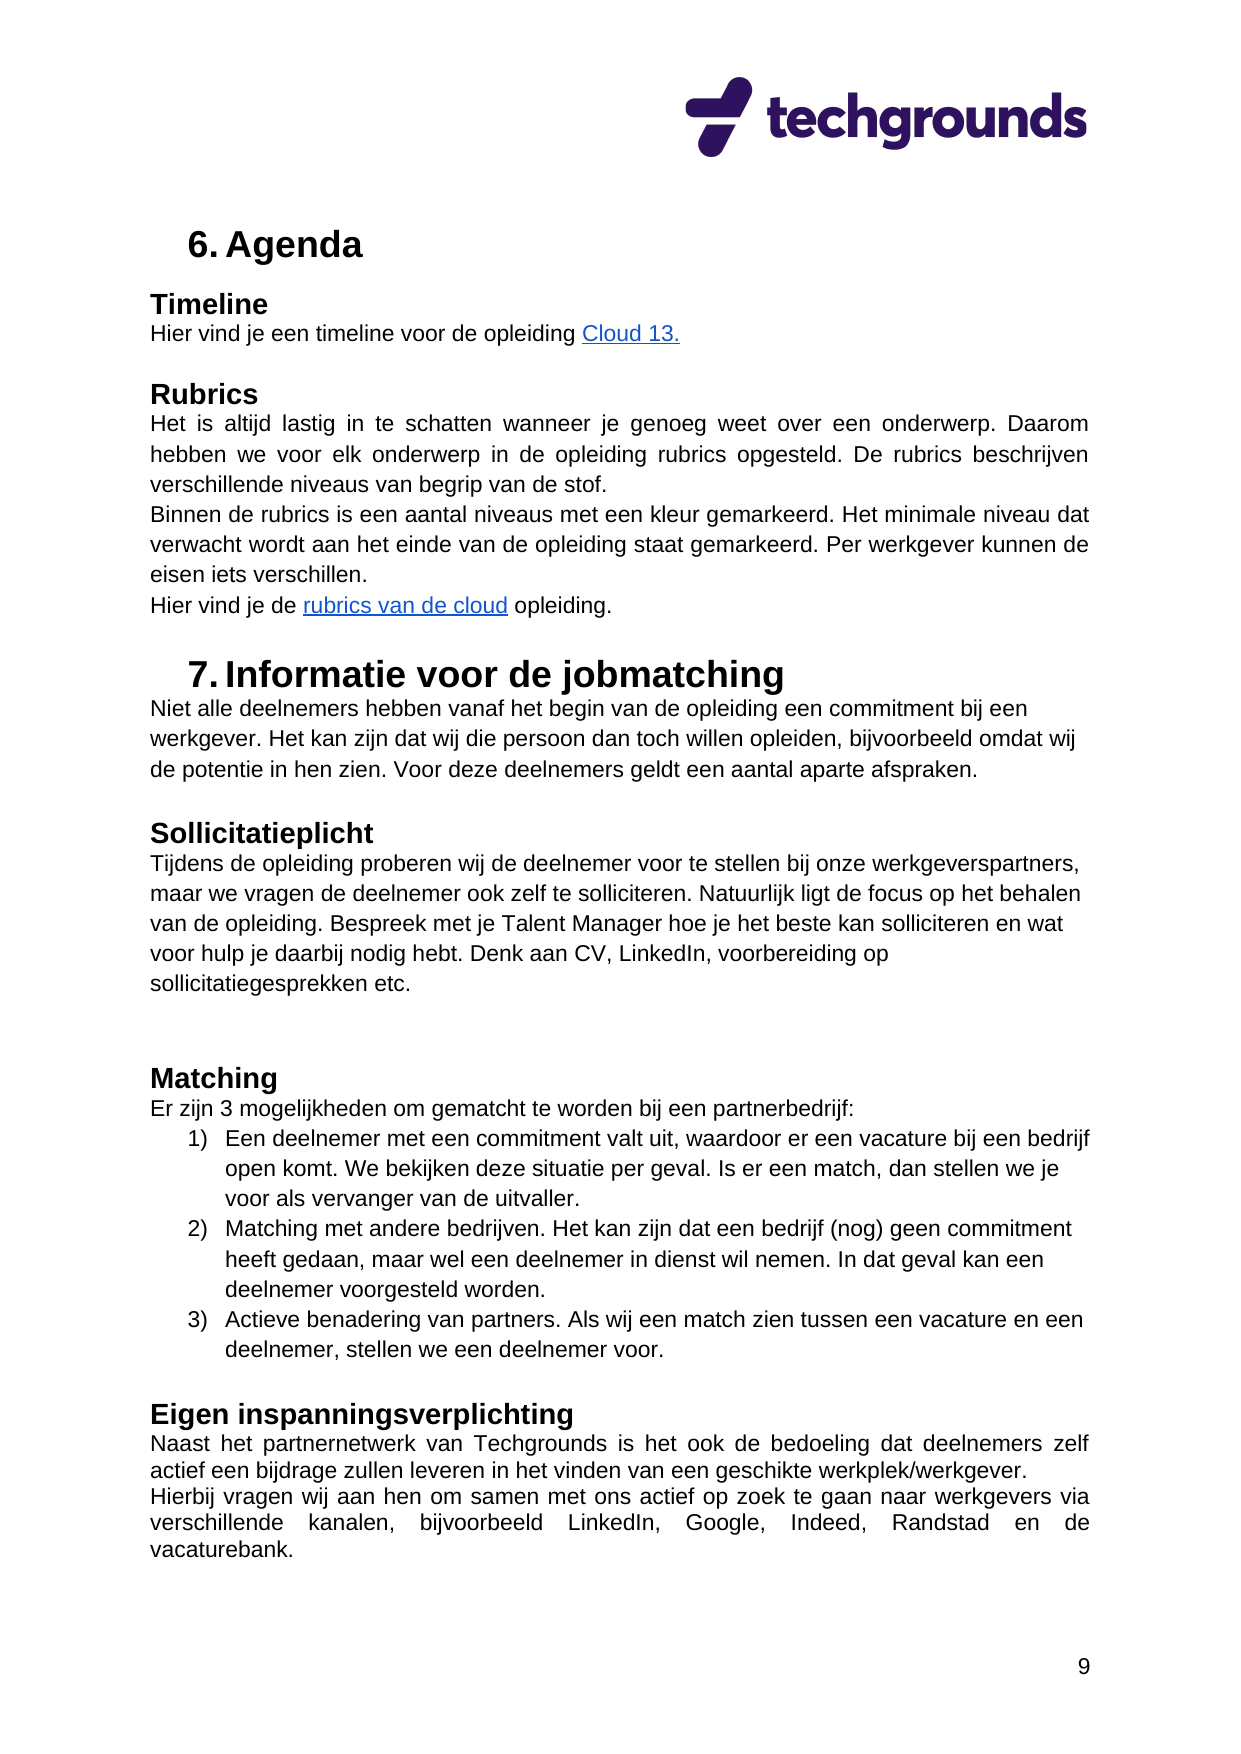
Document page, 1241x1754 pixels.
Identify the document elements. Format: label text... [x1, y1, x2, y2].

text Binnen de rubrics is een aantal niveaus met een kleur gemarkeerd. Het minimale niveau dat verwacht wordt aan het einde van de opleiding staat gemarkeerd. Per werkgever kunnen de eisen iets verschillen. [150, 501, 1090, 588]
text Niet alle deelnemers hebben vanaf het begin van de opleiding een commitment bij een werkgever. Het kan zijn dat wij die persoon dan toch willen opleiden, bijvoorbeeld omdat wij de potentie in hen zien. Voor deze deelnemers geldt een aantal aparte afspraken. [150, 695, 1090, 782]
subtitle Sollicitatieplicht [150, 816, 1090, 849]
list Matching met andere bedrijven. Het kan zijn dat een bedrijf (nog) geen commitment heeft gedaan, maar wel een deelnemer in dienst wil nemen. In dat geval kan een deelnemer voorgesteld worden. [187, 1215, 1090, 1302]
text Hierbij vragen wij aan hen om samen met ons actief op zoek te gaan naar werkgevers via verschillende kanalen, bijvoorbeeld LinkedIn, Google, Indeed, Randstad en de vacaturebank. [150, 1483, 1090, 1562]
text Hier vind je een timeline voor de opleiding Cloud 13. [150, 320, 1090, 347]
subtitle Agenda [187, 222, 1090, 265]
list Actieve benadering van partners. Als wij een match zien tussen een vacature en een deelnemer, stellen we een deelnemer voor. [187, 1306, 1090, 1363]
picture [685, 77, 1087, 157]
subtitle Timeline [150, 287, 1090, 320]
text Er zijn 3 mogelijkheden om gematcht te worden bij een partnerbedrijf: [150, 1094, 1090, 1121]
subtitle Eigen inspanningsverplichting [150, 1397, 1090, 1430]
list [187, 192, 1090, 218]
subtitle Matching [150, 1061, 1090, 1094]
text Naast het partnernetwerk van Techgrounds is het ook de bedoeling dat deelnemers zelf actief een bijdrage zullen leveren in het vinden van een geschikte werkplek/werkgever. [150, 1430, 1090, 1483]
text Tijdens de opleiding proberen wij de deelnemer voor te stellen bij onze werkgeverspartners, maar we vragen de deelnemer ook zelf te solliciteren. Natuurlijk ligt de focus op het behalen van de opleiding. Bespreek met je Talent Manager hoe je het beste kan solliciteren en wat voor hulp je daarbij nodig hebt. Denk aan CV, LinkedIn, voorbereiding op sollicitatiegesprekken etc. [150, 849, 1090, 997]
text Hier vind je de rubrics van de cloud opleiding. [150, 592, 1090, 618]
subtitle Rubrics [150, 377, 1090, 410]
list Een deelnemer met een commitment valt uit, waardoor er een vacature bij een bedrijf open komt. We bekijken deze situatie per geval. Is er een match, dan stellen we je voor als vervanger van de uitvaller. [187, 1125, 1090, 1212]
text Het is altijd lastig in te schatten wanneer je genoeg weet over een onderwerp. Daarom hebben we voor elk onderwerp in de opleiding rubrics opgesteld. De rubrics beschrijven verschillende niveaus van begrip van de stof. [150, 410, 1090, 497]
subtitle Informatie voor de jobmatching [187, 652, 1090, 695]
